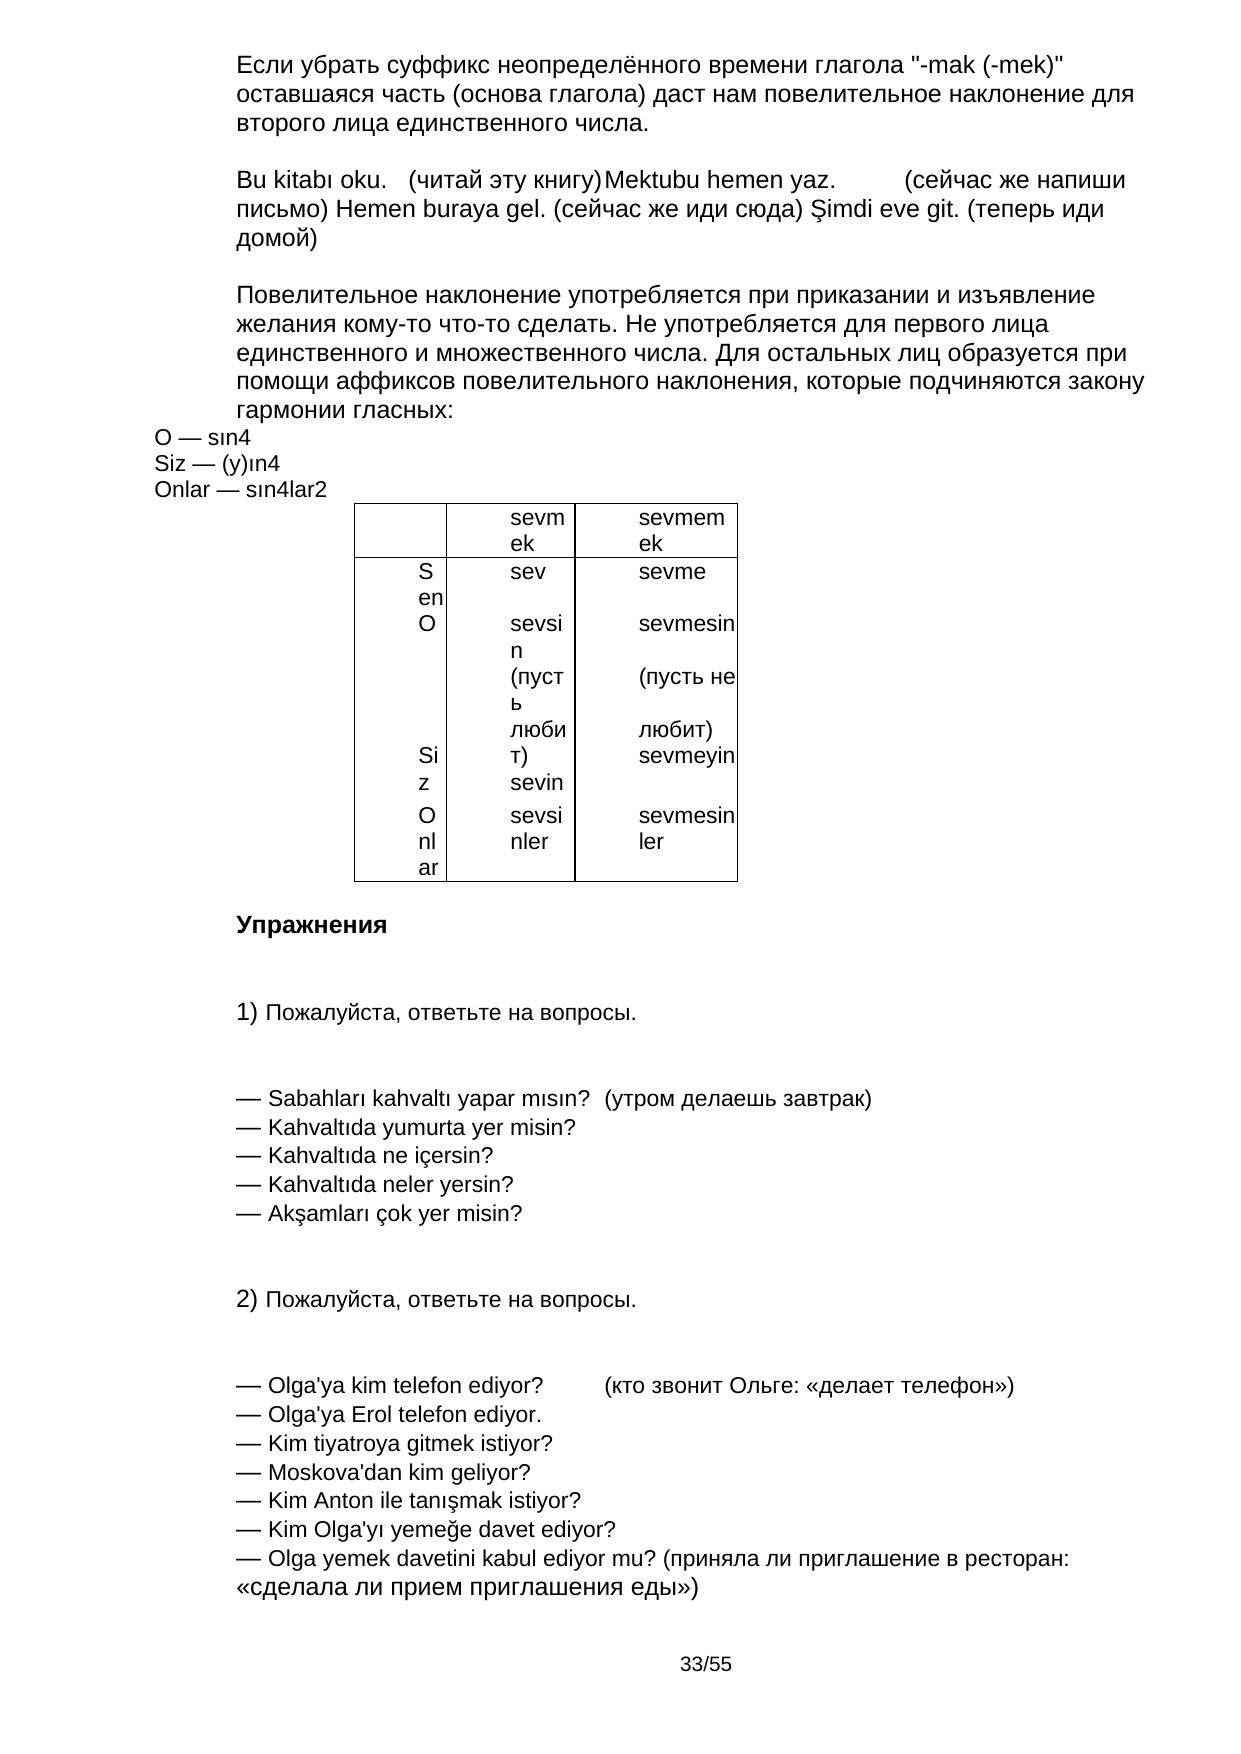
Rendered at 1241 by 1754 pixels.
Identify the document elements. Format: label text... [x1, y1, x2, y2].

subtitle Упражнения [236, 911, 1176, 939]
list Sabahları kahvaltı yapar mısın? (утром делаешь завтрак) [236, 1083, 1176, 1112]
text Повелительное наклонение употребляется при приказании и изъявление желания кому-то что-то сделать. Не употребляется для первого лица единственного и множественного числа. Для остальных лиц образуется при помощи аффиксов повелительного наклонения, которые подчиняются закону гармонии гласных: [236, 280, 1176, 424]
table_header [355, 504, 446, 557]
text Onlar — sın4lar2 [154, 476, 1176, 503]
table_cell (пусть [447, 663, 574, 716]
list Olga yemek davetini kabul ediyor mu? (приняла ли приглашение в ресторан: [236, 1543, 1176, 1572]
table_cell sevsinler [447, 802, 574, 881]
list Kahvaltıda yumurta yer misin? [236, 1112, 1176, 1141]
list Пожалуйста, ответьте на вопросы. [236, 1284, 1176, 1313]
table_cell любит) sevmeyin [576, 716, 737, 802]
list Kim Olga'yı yemeğe davet ediyor? [236, 1514, 1176, 1543]
table_cell Sen [355, 558, 446, 610]
list Kahvaltıda neler yersin? [236, 1169, 1176, 1198]
table_cell (пусть не [576, 663, 737, 716]
table_cell любит) sevin [447, 716, 574, 802]
table_cell sevsin [447, 610, 574, 663]
table_cell sevmesin [576, 610, 737, 663]
list Kahvaltıda ne içersin? [236, 1141, 1176, 1169]
table_cell sev [447, 558, 574, 610]
table_cell sevmesinler [576, 802, 737, 881]
text «сделала ли прием приглашения еды») [236, 1572, 1176, 1601]
table_cell O [355, 610, 446, 663]
list Akşamları çok yer misin? [236, 1198, 1176, 1227]
table_cell Onlar [355, 802, 446, 881]
list Moskova'dan kim geliyor? [236, 1457, 1176, 1486]
table_header sevmek [447, 504, 574, 557]
list Kim tiyatroya gitmek istiyor? [236, 1428, 1176, 1457]
text Bu kitabı oku. (читай эту книгу) Mektubu hemen yaz. (сейчас же напиши письмо) Hemen buraya gel. (сейчас же иди сюда) Şimdi eve git. (теперь иди домой) [236, 165, 1176, 251]
table_cell sevme [576, 558, 737, 610]
list Пожалуйста, ответьте на вопросы. [236, 997, 1176, 1026]
table_cell Siz [355, 716, 446, 802]
list Olga'ya kim telefon ediyor? (кто звонит Ольге: «делает телефон») [236, 1371, 1176, 1399]
table_header sevmemek [576, 504, 737, 557]
table_cell [355, 663, 446, 716]
list Olga'ya Erol telefon ediyor. [236, 1399, 1176, 1428]
list Kim Anton ile tanışmak istiyor? [236, 1486, 1176, 1514]
text Если убрать суффикс неопределённого времени глагола "-mak (-mek)" оставшаяся часть (основа глагола) даст нам повелительное наклонение для второго лица единственного числа. [236, 50, 1176, 136]
text O — sın4 [154, 424, 1176, 450]
text Siz — (y)ın4 [154, 450, 1176, 476]
